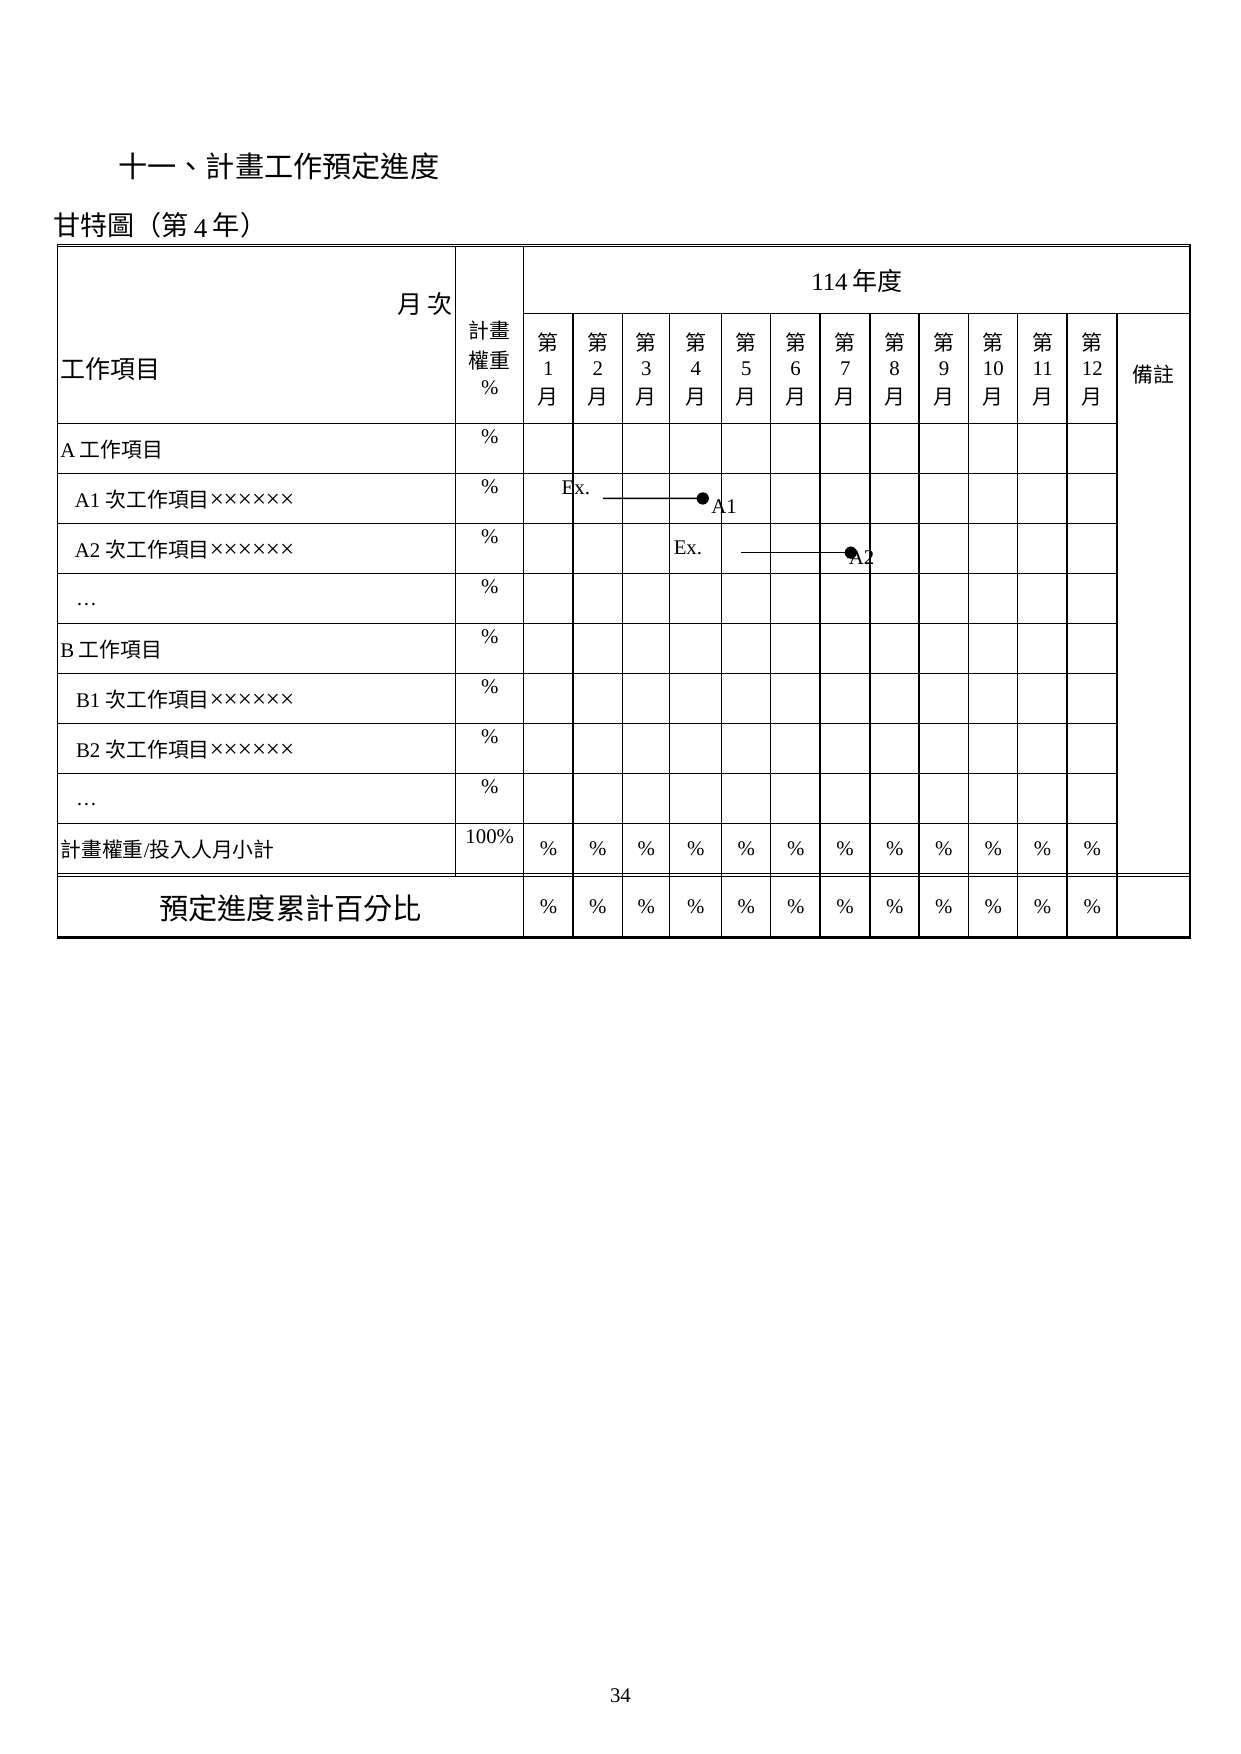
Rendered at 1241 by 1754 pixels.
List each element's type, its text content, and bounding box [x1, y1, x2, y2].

table_cell [920, 774, 968, 823]
table_cell 第 4 月 [670, 314, 721, 423]
table_cell [670, 724, 721, 773]
table_cell 第 10 月 [969, 314, 1017, 423]
table_cell 第 1 月 [524, 314, 572, 423]
table_cell % [871, 877, 918, 936]
table_cell % [920, 877, 968, 936]
table_cell 第 8 月 [871, 314, 918, 423]
table_cell [1118, 823, 1189, 873]
table_cell [821, 424, 869, 473]
table_cell % [871, 824, 918, 873]
table_cell [524, 724, 572, 773]
table_cell [574, 474, 622, 523]
table_cell [969, 424, 1017, 473]
table_cell [871, 474, 918, 523]
table_cell [670, 424, 721, 473]
table_cell [1068, 474, 1116, 523]
table_cell [623, 500, 669, 523]
table_cell [623, 774, 669, 823]
table_cell 第 11 月 [1018, 314, 1066, 423]
subtitle 十一、計畫工作預定進度 [118, 127, 1122, 202]
table_cell % [670, 877, 721, 936]
table_cell 第 7 月 [821, 314, 869, 423]
table_cell [871, 774, 918, 823]
table_cell [670, 524, 721, 573]
table_cell [524, 774, 572, 823]
table_cell [871, 574, 918, 623]
table_cell [771, 424, 819, 473]
table_cell [1068, 574, 1116, 623]
table_cell [771, 624, 819, 673]
table_cell [574, 424, 622, 473]
table_cell [920, 674, 968, 723]
table_cell [722, 474, 770, 523]
table_cell [722, 574, 770, 623]
table_cell [574, 674, 622, 723]
table_cell [722, 424, 770, 473]
table_cell [1018, 524, 1066, 573]
table_cell 計畫權重 % [456, 313, 523, 423]
table_cell 備註 [1118, 314, 1189, 423]
table_cell [821, 674, 869, 723]
table_cell [771, 774, 819, 823]
table_header 月 次 工作項目 [58, 247, 455, 423]
table_cell [524, 524, 572, 573]
table_cell [524, 624, 572, 673]
table_header 114年度 [524, 247, 1189, 313]
table_cell [574, 574, 622, 623]
table_cell 第 12 月 [1068, 314, 1116, 423]
table_cell A 工作項目 [58, 424, 455, 473]
table_cell 100% [456, 824, 523, 873]
table_cell % [969, 824, 1017, 873]
table_cell [670, 624, 721, 673]
table_cell [969, 574, 1017, 623]
table_cell [969, 624, 1017, 673]
table_cell [574, 624, 622, 673]
table_cell [623, 724, 669, 773]
table_cell % [722, 877, 770, 936]
table_cell [565, 481, 572, 493]
table_cell [771, 724, 819, 773]
table_cell [722, 774, 770, 823]
table_cell [524, 574, 572, 623]
table_cell [871, 424, 918, 473]
table_cell [821, 474, 869, 523]
table_cell [871, 624, 918, 673]
table_cell 計畫權重/投入人月小計 [58, 824, 455, 873]
table_cell [1068, 624, 1116, 673]
table_cell % [456, 624, 523, 673]
table_cell [771, 474, 819, 523]
table_cell [1018, 474, 1066, 523]
table_cell % [821, 824, 869, 873]
table_cell % [623, 877, 669, 936]
table_cell [623, 474, 669, 497]
table_cell % [574, 877, 622, 936]
table_cell [771, 553, 819, 573]
table_cell [670, 574, 721, 623]
table_cell % [670, 824, 721, 873]
table_cell % [456, 674, 523, 723]
table_cell [871, 724, 918, 773]
table_cell [920, 724, 968, 773]
table_cell [1068, 724, 1116, 773]
table_cell % [456, 424, 523, 473]
table_cell % [771, 824, 819, 873]
table_cell [670, 474, 721, 523]
table_cell [50, 244, 1190, 980]
table_cell [1118, 877, 1189, 936]
table_cell [969, 774, 1017, 823]
table_cell [821, 724, 869, 773]
table_cell [871, 524, 918, 573]
table_cell B1 次工作項目×××××× [58, 674, 455, 723]
table_cell % [969, 877, 1017, 936]
table_cell [524, 474, 572, 523]
table_cell % [456, 574, 523, 623]
table_cell [623, 674, 669, 723]
table_cell % [456, 724, 523, 773]
table_cell [821, 774, 869, 823]
table_cell [969, 724, 1017, 773]
table_cell % [524, 877, 572, 936]
table_cell [920, 474, 968, 523]
table_cell [722, 674, 770, 723]
table_cell B工作項目 [58, 624, 455, 673]
table_cell [969, 674, 1017, 723]
table_header [429, 202, 1190, 244]
table_cell [821, 524, 869, 573]
table_cell % [1018, 824, 1066, 873]
table_cell [1018, 774, 1066, 823]
table_cell [623, 524, 669, 573]
table_cell % [722, 824, 770, 873]
table_cell % [456, 524, 523, 573]
table_cell [722, 624, 770, 673]
table_cell [771, 574, 819, 623]
table_cell 第 6 月 [771, 314, 819, 423]
table_cell [821, 624, 869, 673]
table_cell 第 2 月 [574, 314, 622, 423]
table_cell [1018, 574, 1066, 623]
table_cell [670, 674, 721, 723]
table_cell [1068, 774, 1116, 823]
table_cell 第 5 月 [722, 314, 770, 423]
table_cell [1068, 674, 1116, 723]
table_cell % [920, 824, 968, 873]
table_cell [574, 724, 622, 773]
table_cell A1 次工作項目×××××× [58, 474, 455, 523]
table_cell [1118, 423, 1189, 823]
table_cell [670, 774, 721, 823]
table_cell % [1068, 824, 1116, 873]
table_cell [574, 774, 622, 823]
table_cell [1018, 624, 1066, 673]
table_cell [623, 574, 669, 623]
table_cell % [524, 824, 572, 873]
table_cell [920, 574, 968, 623]
table_cell [969, 474, 1017, 523]
table_cell … [58, 774, 455, 823]
table_cell [1018, 424, 1066, 473]
table_cell [920, 624, 968, 673]
table_cell [920, 424, 968, 473]
table_header [456, 247, 523, 313]
table_cell [722, 524, 770, 573]
table_cell [771, 674, 819, 723]
table_cell [1018, 674, 1066, 723]
table_cell % [821, 877, 869, 936]
table_cell … [58, 574, 455, 623]
table_cell [524, 674, 572, 723]
table_cell [574, 524, 622, 573]
table_cell % [1018, 877, 1066, 936]
table_header 甘特圖（第4年） [50, 202, 429, 244]
table_cell A2 次工作項目×××××× [58, 524, 455, 573]
table_cell [920, 524, 968, 573]
table_cell [1068, 424, 1116, 473]
table_cell [821, 574, 869, 623]
table_cell % [574, 824, 622, 873]
table_cell [524, 424, 572, 473]
table_cell [1068, 524, 1116, 573]
table_cell [871, 674, 918, 723]
table_cell % [456, 774, 523, 823]
table_cell % [456, 474, 523, 523]
table_cell [623, 424, 669, 473]
table_cell % [623, 824, 669, 873]
table_cell % [1068, 877, 1116, 936]
table_cell [1018, 724, 1066, 773]
table_cell B2 次工作項目×××××× [58, 724, 455, 773]
table_cell [771, 524, 819, 552]
table_cell % [771, 877, 819, 936]
table_cell 第 9 月 [920, 314, 968, 423]
table_cell [969, 524, 1017, 573]
table_cell [623, 624, 669, 673]
table_cell [722, 724, 770, 773]
table_cell 預定進度累計百分比 [58, 877, 523, 936]
table_cell 第 3 月 [623, 314, 669, 423]
